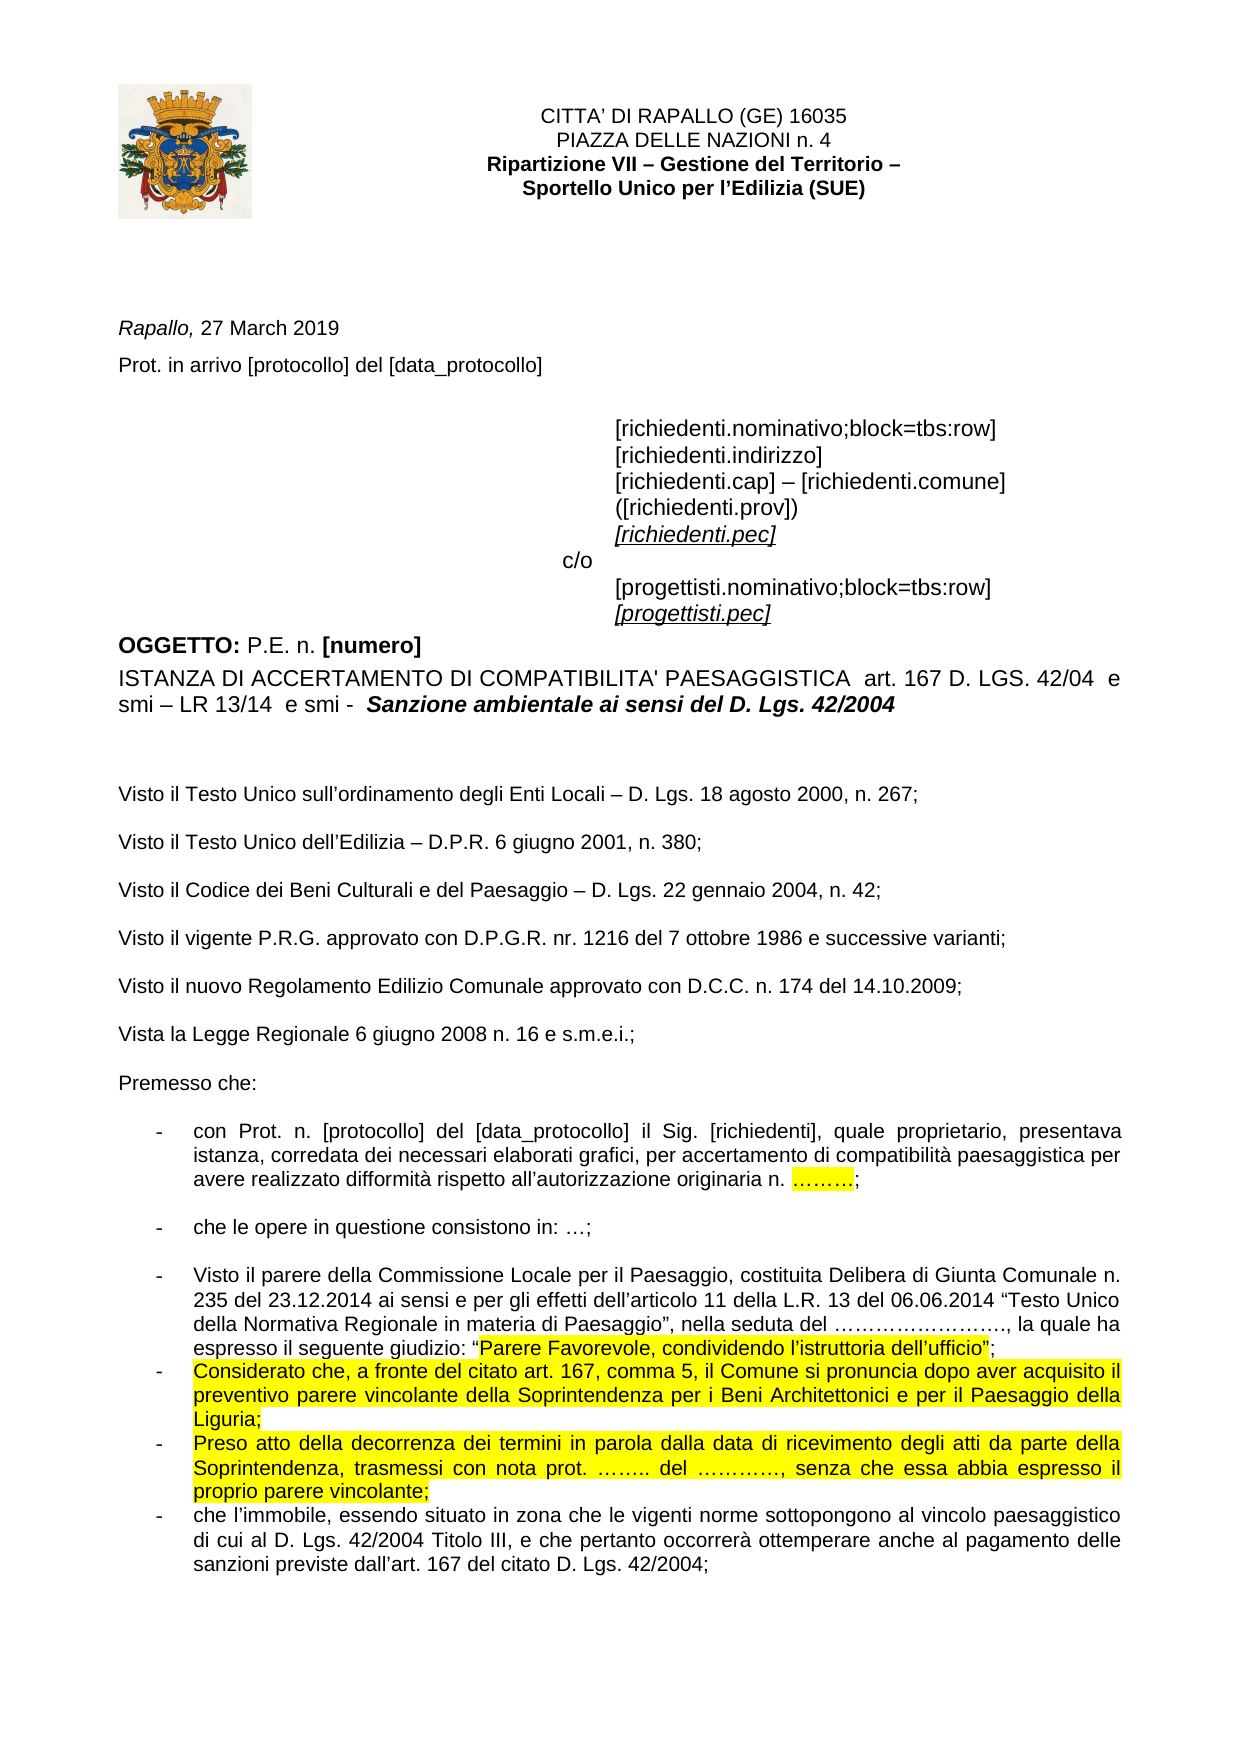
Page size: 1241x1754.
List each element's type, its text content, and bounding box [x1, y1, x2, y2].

list che le opere in questione consistono in: …; [156, 1215, 1122, 1239]
text OGGETTO: P.E. n. [numero] [118, 632, 1122, 659]
text Visto il nuovo Regolamento Edilizio Comunale approvato con D.C.C. n. 174 del 14.10.2009; [118, 974, 1122, 998]
text Rapallo, 27 March 2019 [118, 316, 1122, 340]
table_header [604, 389, 1101, 415]
table_cell [604, 547, 1101, 573]
text ISTANZA DI ACCERTAMENTO DI COMPATIBILITA' PAESAGGISTICA art. 167 D. LGS. 42/04 e smi – LR 13/14 e smi - Sanzione ambientale ai sensi del D. Lgs. 42/2004 [118, 665, 1122, 718]
table_cell [progettisti.nominativo;block=tbs:row] [progettisti.pec] [604, 574, 1101, 626]
table_cell [richiedenti.nominativo;block=tbs:row] [richiedenti.indirizzo] [richiedenti.cap] – [richiedenti.comune] ([richiedenti.prov]) [richiedenti.pec] [604, 415, 1101, 547]
list Preso atto della decorrenza dei termini in parola dalla data di ricevimento degli atti da parte della Soprintendenza, trasmessi con nota prot. …….. del …………, senza che essa abbia espresso il proprio parere vincolante; [156, 1431, 1122, 1503]
table_header [107, 389, 604, 415]
picture [118, 84, 252, 219]
text Visto il Testo Unico dell’Edilizia – D.P.R. 6 giugno 2001, n. 380; [118, 830, 1122, 854]
table_cell c/o [107, 547, 604, 573]
text Prot. in arrivo [protocollo] del [data_protocollo] [118, 352, 1122, 376]
text Visto il Testo Unico sull’ordinamento degli Enti Locali – D. Lgs. 18 agosto 2000, n. 267; [118, 782, 1122, 806]
list con Prot. n. [protocollo] del [data_protocollo] il Sig. [richiedenti], quale proprietario, presentava istanza, corredata dei necessari elaborati grafici, per accertamento di compatibilità paesaggistica per avere realizzato difformità rispetto all’autorizzazione originaria n. ………; [156, 1119, 1122, 1191]
text Visto il vigente P.R.G. approvato con D.P.G.R. nr. 1216 del 7 ottobre 1986 e successive varianti; [118, 926, 1122, 950]
text Premesso che: [118, 1071, 1122, 1095]
text Vista la Legge Regionale 6 giugno 2008 n. 16 e s.m.e.i.; [118, 1022, 1122, 1046]
text Visto il Codice dei Beni Culturali e del Paesaggio – D. Lgs. 22 gennaio 2004, n. 42; [118, 878, 1122, 902]
list Visto il parere della Commissione Locale per il Paesaggio, costituita Delibera di Giunta Comunale n. 235 del 23.12.2014 ai sensi e per gli effetti dell’articolo 11 della L.R. 13 del 06.06.2014 “Testo Unico della Normativa Regionale in materia di Paesaggio”, nella seduta del ……………………., la quale ha espresso il seguente giudizio: “Parere Favorevole, condividendo l’istruttoria dell’ufficio”; [156, 1263, 1122, 1359]
table_cell [107, 574, 604, 626]
list che l’immobile, essendo situato in zona che le vigenti norme sottopongono al vincolo paesaggistico di cui al D. Lgs. 42/2004 Titolo III, e che pertanto occorrerà ottemperare anche al pagamento delle sanzioni previste dall’art. 167 del citato D. Lgs. 42/2004; [156, 1503, 1122, 1575]
table_cell [107, 415, 604, 547]
subtitle IL DIRIG [0, 757, 1122, 782]
text - Considerato che, a fronte del citato art. 167, comma 5, il Comune si pronuncia dopo aver acquisito il preventivo parere vincolante della Soprintendenza per i Beni Architettonici e per il Paesaggio della Liguria; [156, 1359, 1122, 1431]
